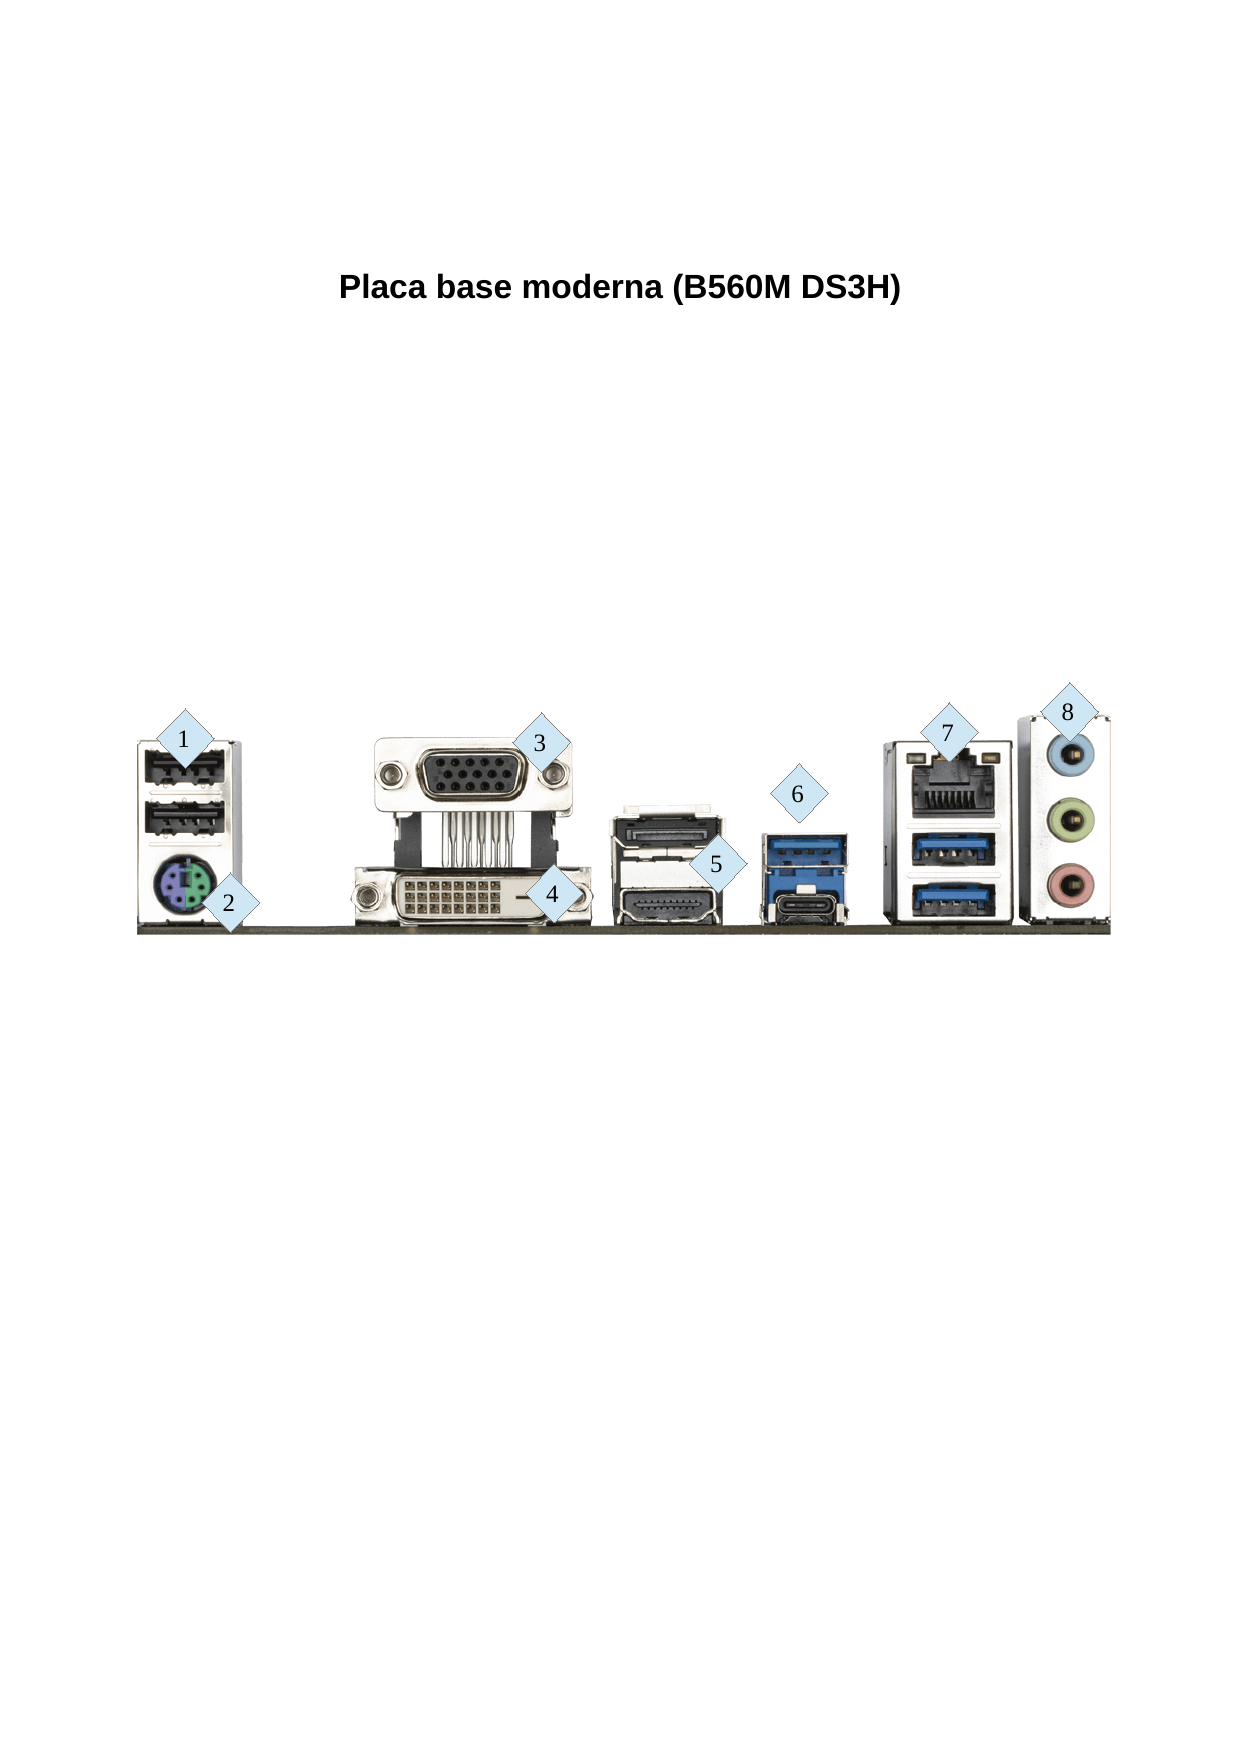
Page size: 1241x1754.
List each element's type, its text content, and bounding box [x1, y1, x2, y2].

picture [118, 359, 1123, 1292]
subtitle Placa base moderna (B560M DS3H) [118, 267, 1122, 306]
